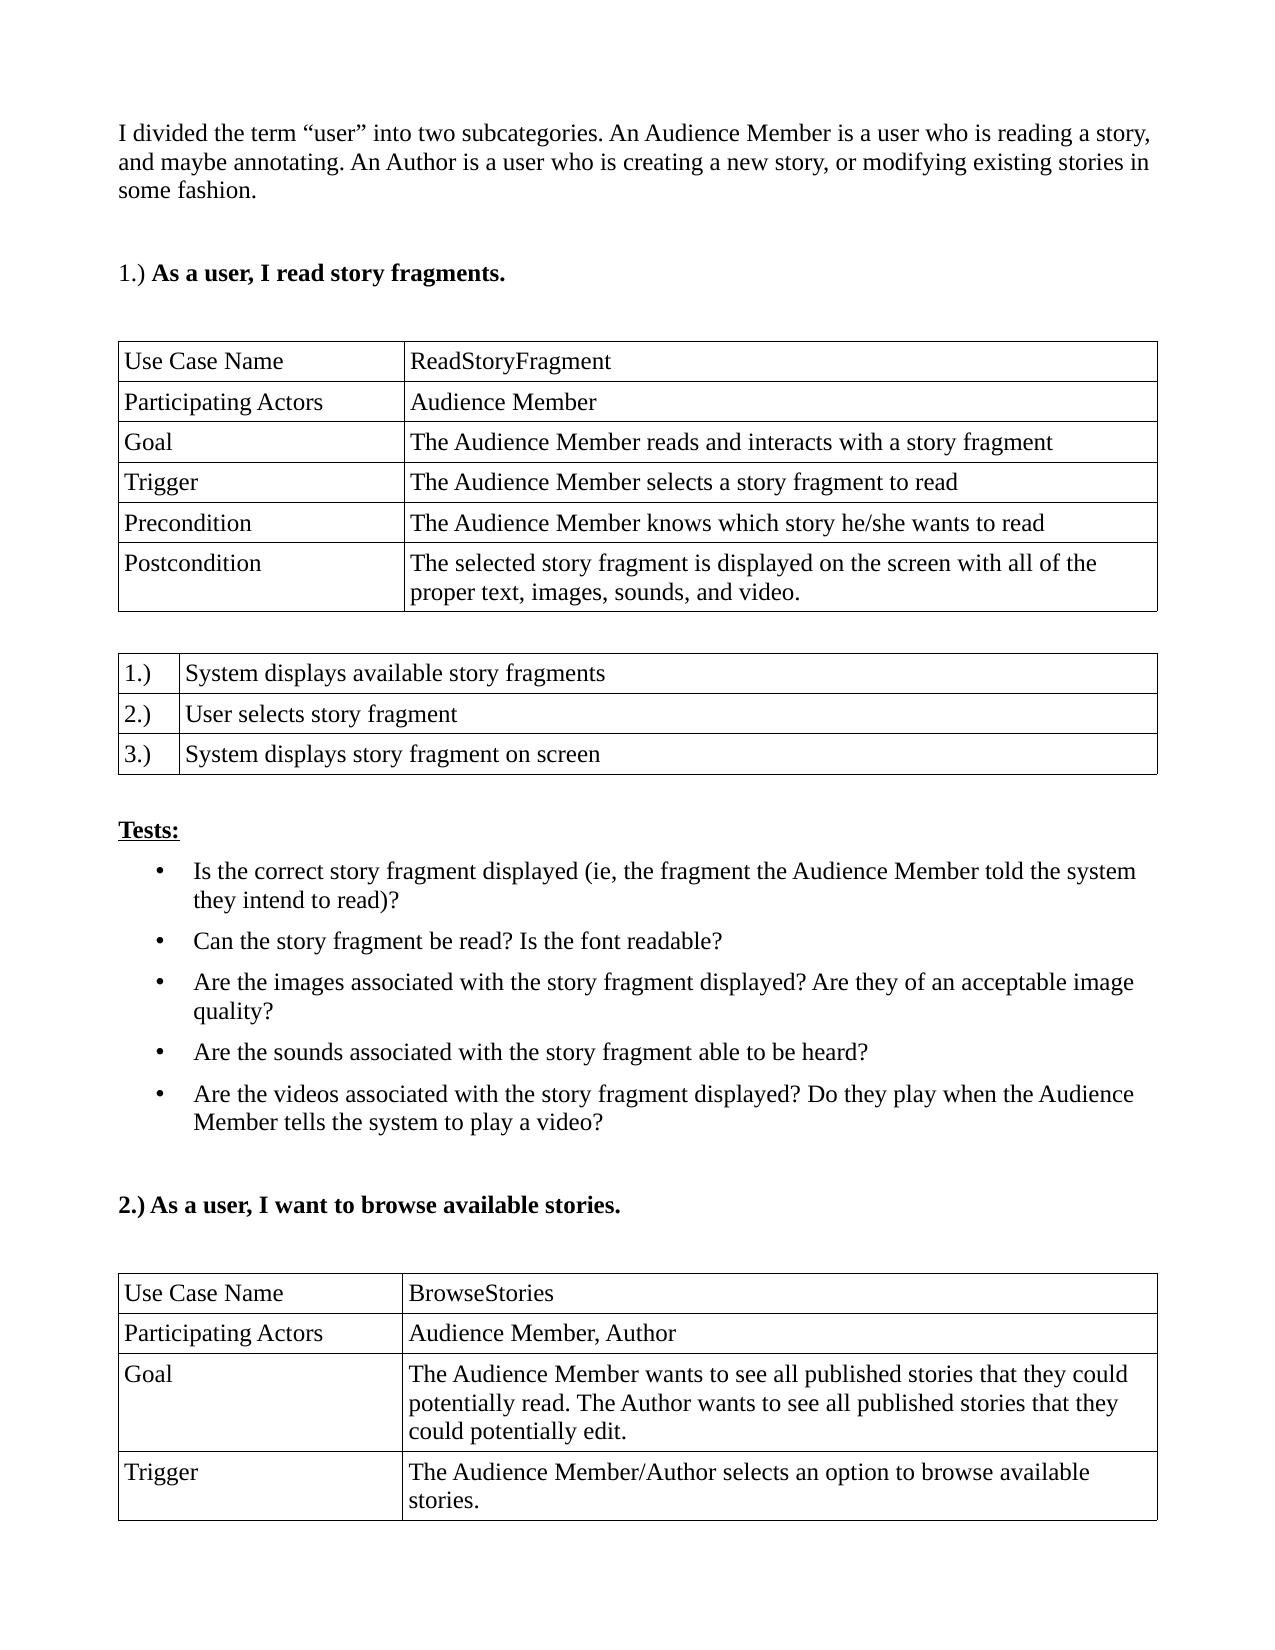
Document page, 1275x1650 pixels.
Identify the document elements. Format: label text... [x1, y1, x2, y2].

table_cell Audience Member [405, 382, 1157, 421]
table_header Use Case Name [119, 342, 404, 381]
table_cell 2.) [119, 694, 179, 733]
table_header ReadStoryFragment [405, 342, 1157, 381]
list Are the videos associated with the story fragment displayed? Do they play when the Audience Member tells the system to play a video? [156, 1079, 1157, 1136]
table_cell Participating Actors [119, 382, 404, 421]
table_cell Trigger [119, 1452, 402, 1520]
text 2.) As a user, I want to browse available stories. [118, 1190, 1157, 1219]
table_cell Postcondition [119, 543, 404, 611]
table_header BrowseStories [403, 1274, 1157, 1313]
text I divided the term “user” into two subcategories. An Audience Member is a user who is reading a story, and maybe annotating. An Author is a user who is creating a new story, or modifying existing stories in some fashion. [118, 118, 1157, 204]
table_cell Audience Member, Author [403, 1314, 1157, 1353]
table_cell Participating Actors [119, 1314, 402, 1353]
table_cell Precondition [119, 503, 404, 542]
table_cell The selected story fragment is displayed on the screen with all of the proper text, images, sounds, and video. [405, 543, 1157, 611]
table_cell The Audience Member knows which story he/she wants to read [405, 503, 1157, 542]
list Are the sounds associated with the story fragment able to be heard? [156, 1037, 1157, 1066]
table_cell Goal [119, 422, 404, 462]
table_cell The Audience Member/Author selects an option to browse available stories. [403, 1452, 1157, 1520]
text 1.) As a user, I read story fragments. [118, 258, 1157, 287]
table_cell System displays story fragment on screen [180, 734, 1157, 773]
table_header System displays available story fragments [180, 654, 1157, 693]
table_cell The Audience Member reads and interacts with a story fragment [405, 422, 1157, 462]
table_cell User selects story fragment [180, 694, 1157, 733]
table_cell Trigger [119, 463, 404, 502]
list Is the correct story fragment displayed (ie, the fragment the Audience Member told the system they intend to read)? [156, 856, 1157, 914]
list Can the story fragment be read? Is the font readable? [156, 926, 1157, 955]
text Tests: [118, 815, 1157, 844]
table_cell The Audience Member selects a story fragment to read [405, 463, 1157, 502]
table_cell Goal [119, 1354, 402, 1451]
table_header Use Case Name [119, 1274, 402, 1313]
list Are the images associated with the story fragment displayed? Are they of an acceptable image quality? [156, 967, 1157, 1025]
table_cell 3.) [119, 734, 179, 773]
table_header 1.) [119, 654, 179, 693]
table_cell The Audience Member wants to see all published stories that they could potentially read. The Author wants to see all published stories that they could potentially edit. [403, 1354, 1157, 1451]
